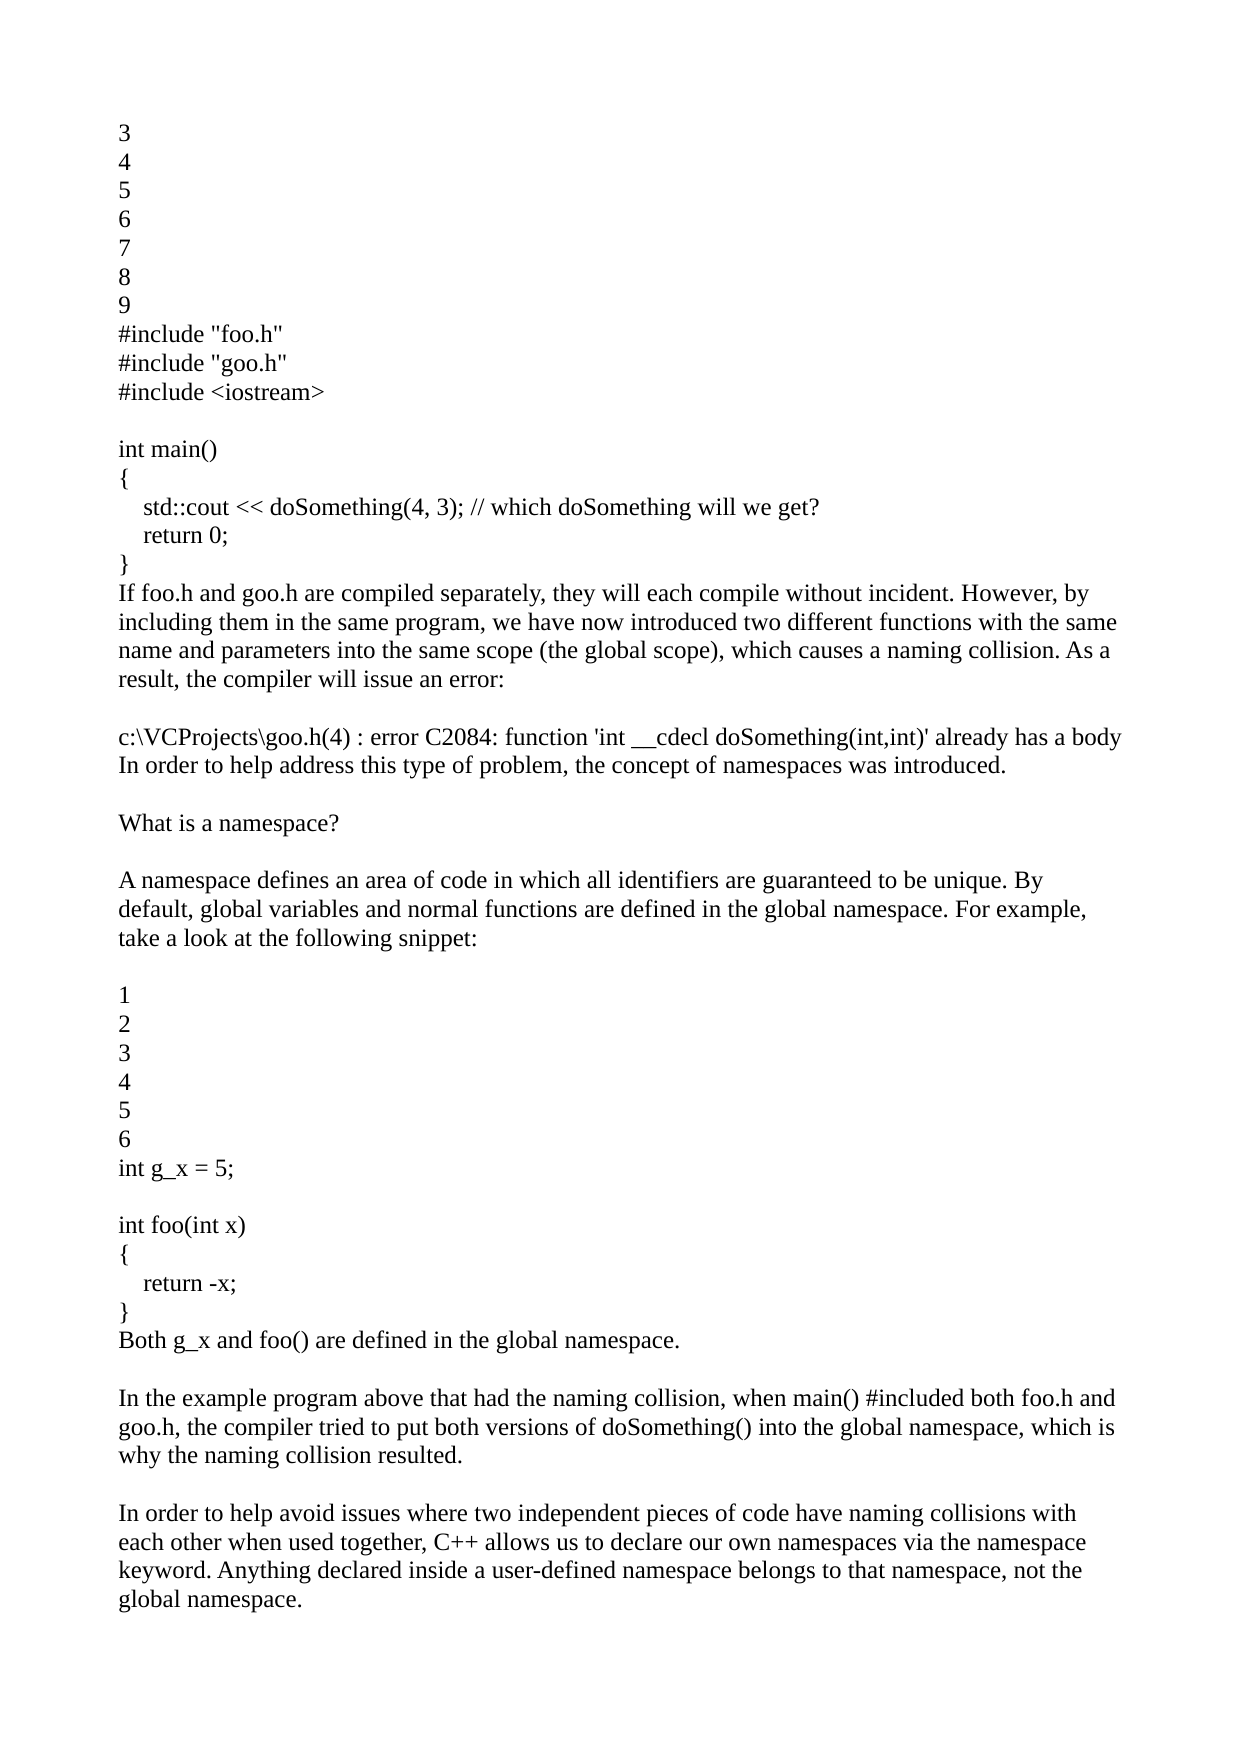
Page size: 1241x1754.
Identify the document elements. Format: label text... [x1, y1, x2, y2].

text int g_x = 5; [118, 1153, 1122, 1182]
text In the example program above that had the naming collision, when main() #included both foo.h and goo.h, the compiler tried to put both versions of doSomething() into the global namespace, which is why the naming collision resulted. [118, 1383, 1122, 1469]
text 3 [118, 1038, 1122, 1067]
text 7 [118, 233, 1122, 262]
text int foo(int x) [118, 1211, 1122, 1239]
text 1 [118, 981, 1122, 1009]
text 5 [118, 176, 1122, 204]
text 2 [118, 1009, 1122, 1038]
text If foo.h and goo.h are compiled separately, they will each compile without incident. However, by including them in the same program, we have now introduced two different functions with the same name and parameters into the same scope (the global scope), which causes a naming collision. As a result, the compiler will issue an error: [118, 578, 1122, 693]
text #include "goo.h" [118, 348, 1122, 377]
text return 0; [118, 521, 1122, 549]
text 4 [118, 147, 1122, 176]
text #include <iostream> [118, 377, 1122, 406]
text } [118, 549, 1122, 578]
text 4 [118, 1067, 1122, 1096]
text { [118, 463, 1122, 492]
text #include "foo.h" [118, 319, 1122, 348]
text int main() [118, 434, 1122, 463]
text { [118, 1239, 1122, 1268]
text return -x; [118, 1268, 1122, 1297]
text c:\VCProjects\goo.h(4) : error C2084: function 'int __cdecl doSomething(int,int)' already has a body [118, 722, 1122, 751]
text } [118, 1297, 1122, 1326]
text std::cout << doSomething(4, 3); // which doSomething will we get? [118, 492, 1122, 521]
text 5 [118, 1096, 1122, 1124]
text 8 [118, 262, 1122, 291]
text 9 [118, 291, 1122, 319]
text 6 [118, 1124, 1122, 1153]
text What is a namespace? [118, 808, 1122, 837]
text A namespace defines an area of code in which all identifiers are guaranteed to be unique. By default, global variables and normal functions are defined in the global namespace. For example, take a look at the following snippet: [118, 866, 1122, 952]
text In order to help avoid issues where two independent pieces of code have naming collisions with each other when used together, C++ allows us to declare our own namespaces via the namespace keyword. Anything declared inside a user-defined namespace belongs to that namespace, not the global namespace. [118, 1498, 1122, 1613]
text 6 [118, 204, 1122, 233]
text Both g_x and foo() are defined in the global namespace. [118, 1326, 1122, 1354]
text 3 [118, 118, 1122, 147]
text In order to help address this type of problem, the concept of namespaces was introduced. [118, 751, 1122, 779]
